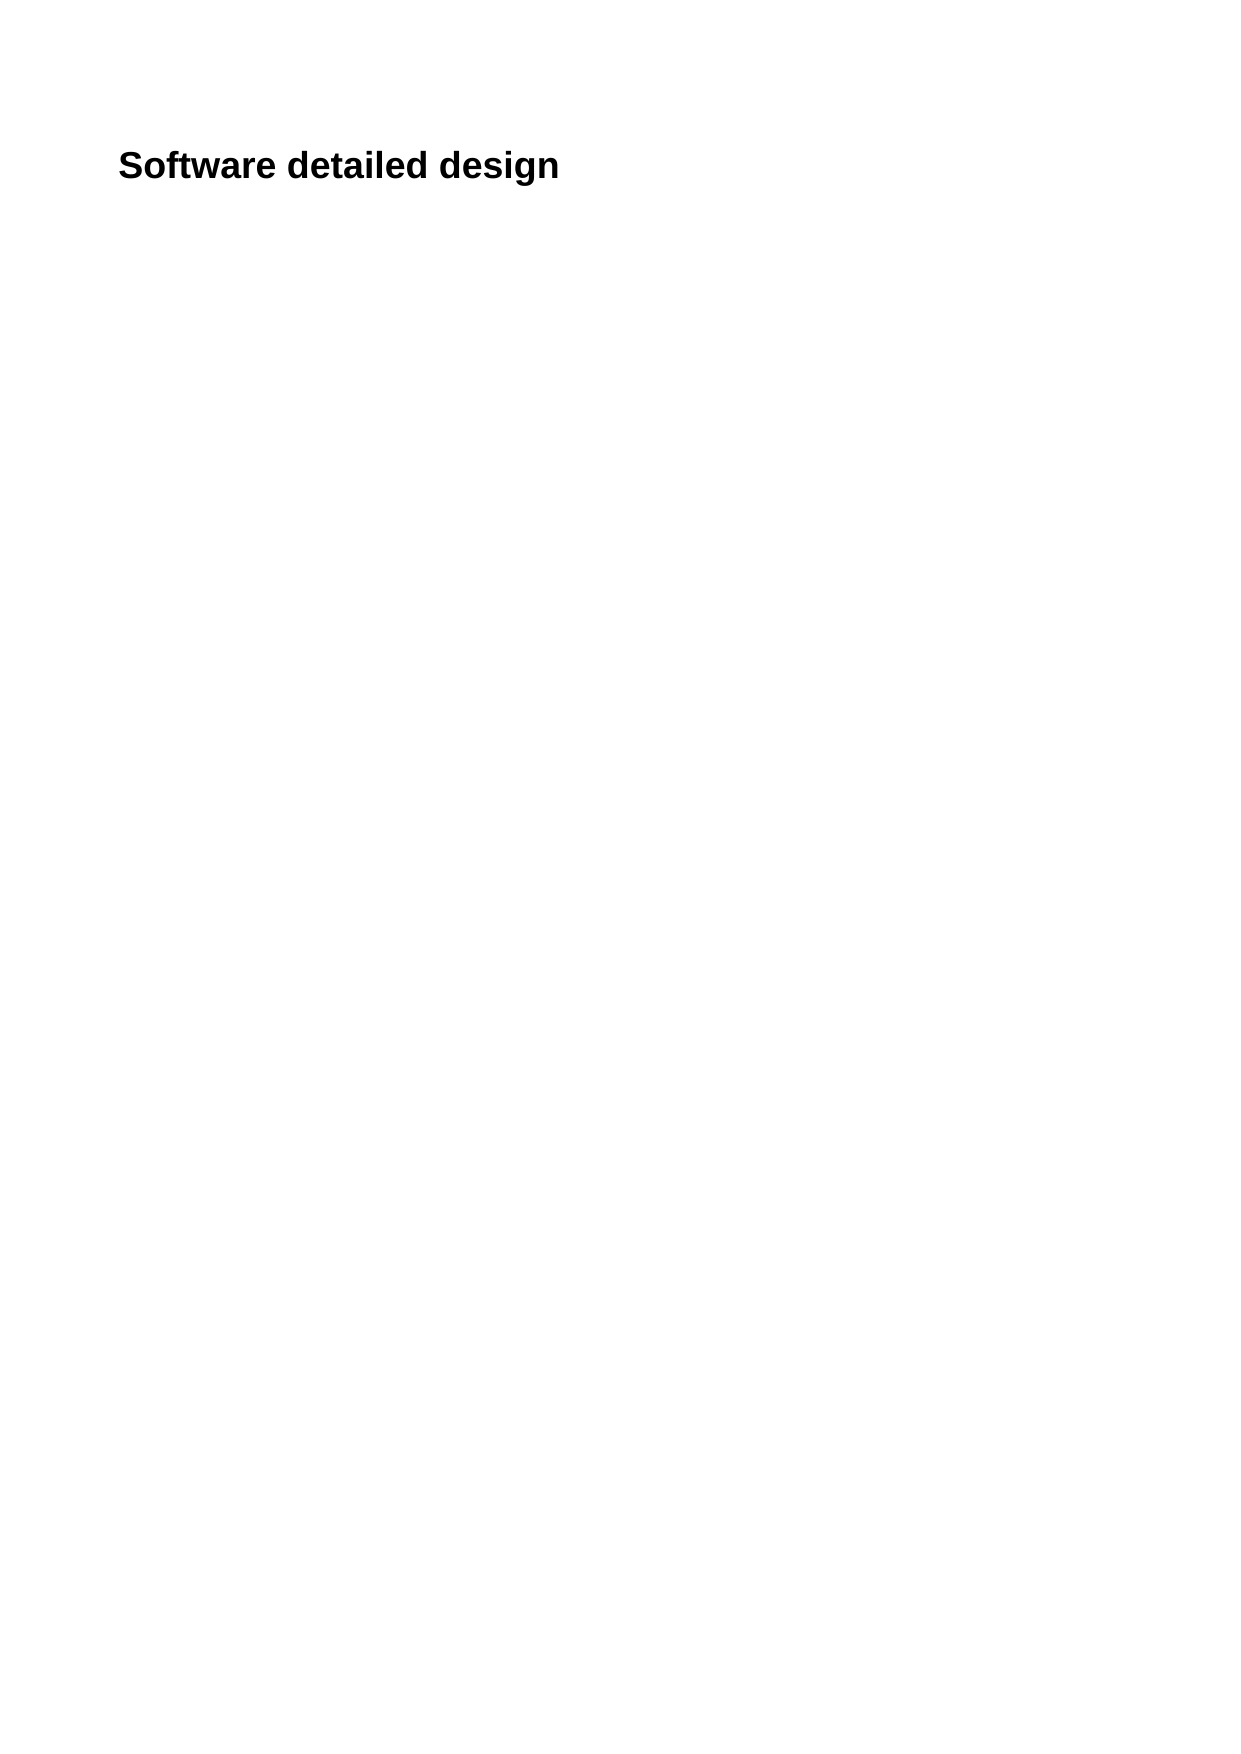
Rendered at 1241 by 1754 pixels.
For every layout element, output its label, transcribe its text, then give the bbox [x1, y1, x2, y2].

subtitle Software detailed design [118, 143, 1122, 186]
